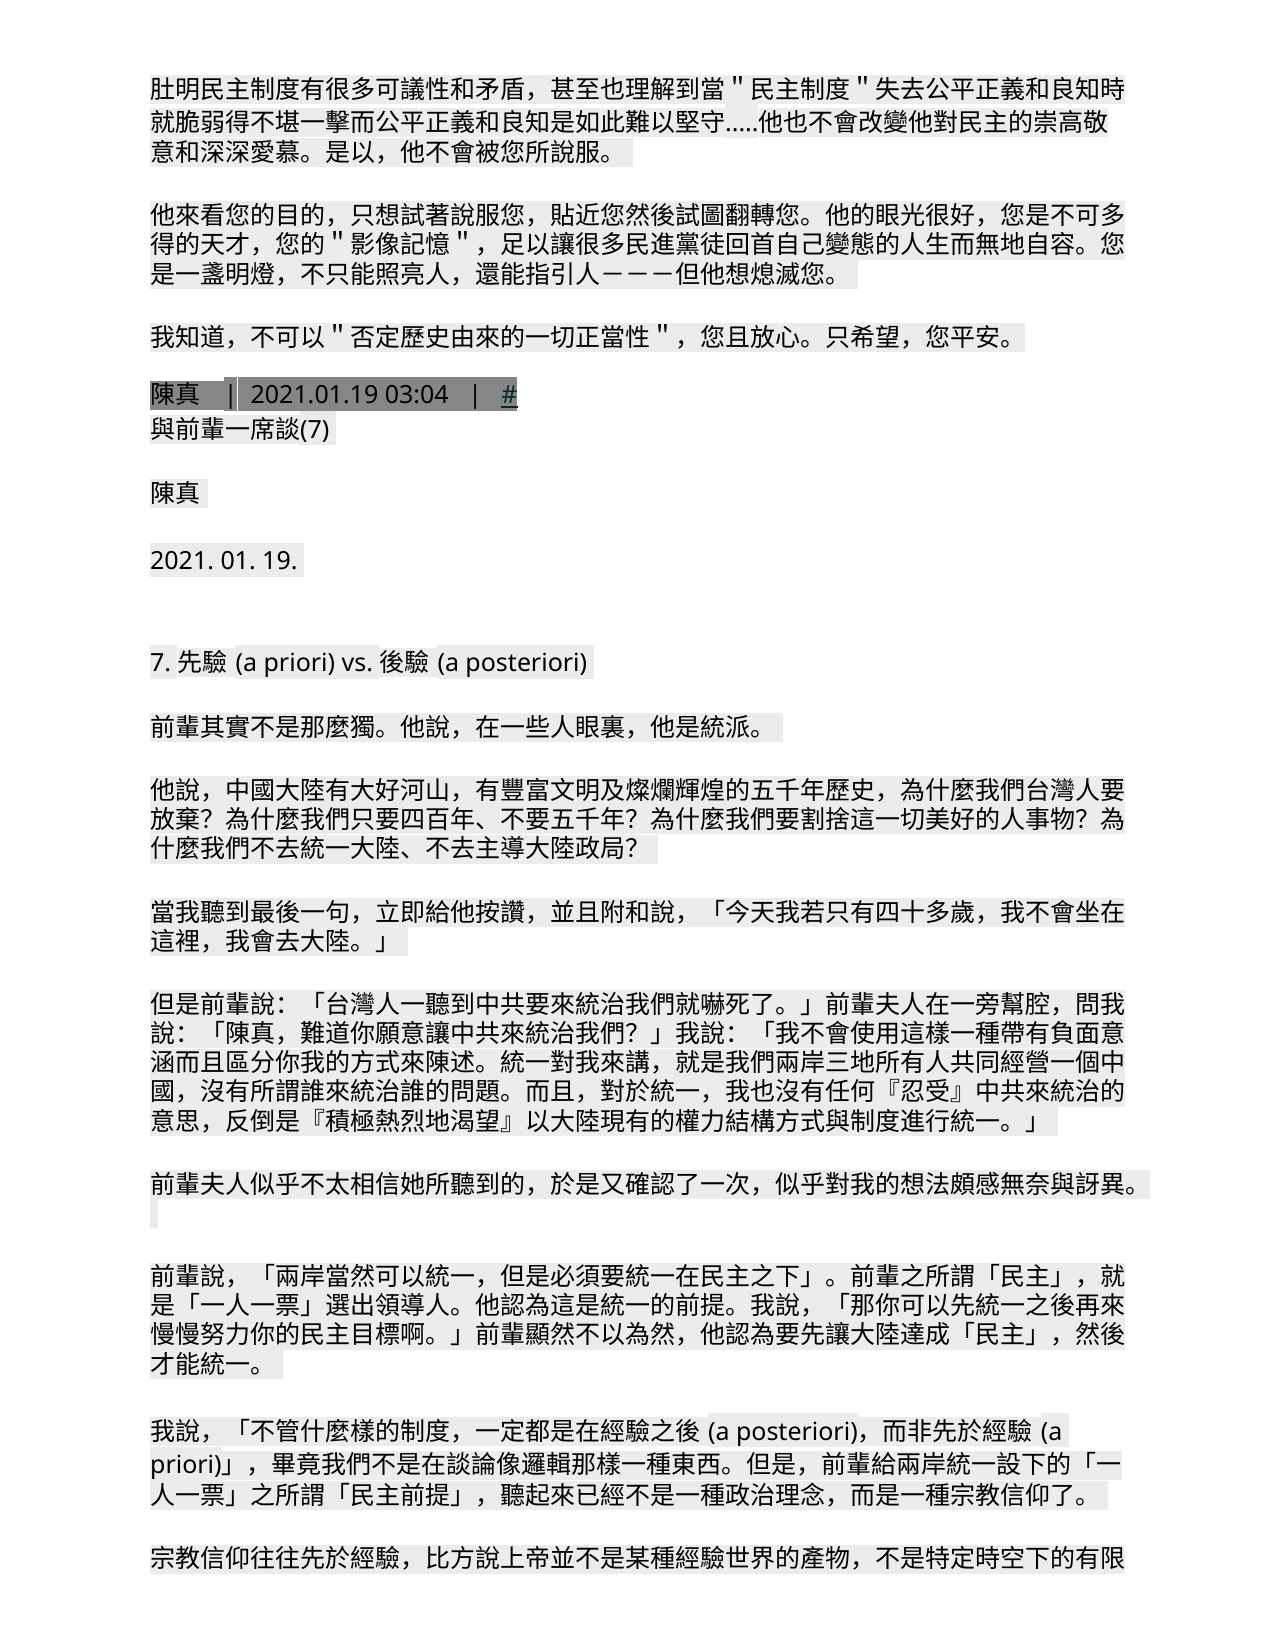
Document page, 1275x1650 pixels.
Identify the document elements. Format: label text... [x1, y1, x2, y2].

text 與前輩一席談(7) 陳真 2021. 01. 19. 7. 先驗 (a priori) vs. 後驗 (a posteriori) 前輩其實不是那麼獨。他說，在一些人眼裏，他是統派。 他說，中國大陸有大好河山，有豐富文明及燦爛輝煌的五千年歷史，為什麼我們台灣人要放棄？為什麼我們只要四百年、不要五千年？為什麼我們要割捨這一切美好的人事物？為什麼我們不去統一大陸、不去主導大陸政局？ 當我聽到最後一句，立即給他按讚，並且附和說，「今天我若只有四十多歲，我不會坐在這裡，我會去大陸。」 但是前輩說：「台灣人一聽到中共要來統治我們就嚇死了。」前輩夫人在一旁幫腔，問我說：「陳真，難道你願意讓中共來統治我們？」我說：「我不會使用這樣一種帶有負面意涵而且區分你我的方式來陳述。統一對我來講，就是我們兩岸三地所有人共同經營一個中國，沒有所謂誰來統治誰的問題。而且，對於統一，我也沒有任何『忍受』中共來統治的意思，反倒是『積極熱烈地渴望』以大陸現有的權力結構方式與制度進行統一。」 前輩夫人似乎不太相信她所聽到的，於是又確認了一次，似乎對我的想法頗感無奈與訝異。 前輩說，「兩岸當然可以統一，但是必須要統一在民主之下」。前輩之所謂「民主」，就是「一人一票」選出領導人。他認為這是統一的前提。我說，「那你可以先統一之後再來慢慢努力你的民主目標啊。」前輩顯然不以為然，他認為要先讓大陸達成「民主」，然後才能統一。 我說，「不管什麼樣的制度，一定都是在經驗之後 (a posteriori)，而非先於經驗 (a priori)」，畢竟我們不是在談論像邏輯那樣一種東西。但是，前輩給兩岸統一設下的「一人一票」之所謂「民主前提」，聽起來已經不是一種政治理念，而是一種宗教信仰了。 宗教信仰往往先於經驗，比方說上帝並不是某種經驗世界的產物，不是特定時空下的有限現象。問題是，任何政治信念，怎麼可能會是一種先驗之物呢？怎麼可能「不證自明」(self-evident) ？怎麼可能不考慮時空條件與各種現實因素呢？政治信念理當就跟藥物處方一樣，不同體質，不同症狀，就需要不同的處方，而且有效沒效得依據實際狀況而定，不可能先驗存在。 8. language game (語言遊戲) 與 form of life (生命形式) 這兩個詞是維根斯坦的術語，簡單說就是某種東西之所以具有意義，是因為它屬於某個體系。好比說 A 之所以有意義，是因為它屬於比方說一套語言，例如英文；而英文則是一種活動，它並非獨立存在，而是連結著某種生活方式或說生命形式。簡單說就是物有所屬。 我跟前輩說，就算要進行器官移植，也得先分析各項生物體質與組織抗原是否相容，而不是想移植就移植。你覺得某人的某個器官很好，想把它移植到自己身上，也總得看那個器官跟你的這個「生命形式」相不相容吧？！ 9. 非惟一 一方面，你不能粗暴地橫向移植某一種所謂「民主」，一方面你也得承認某個政治信念好不好並非先驗，而是得經過現實檢驗。再者，就算某個東西真的超棒der，那它也不一定是唯一真理。 10. 必要性 更重要的是：當中共現有的體制與權力結構運作非常良好時，為什麼非得把它全盤換掉不可？你身上某個器官運作健全，活力十足，讓你健康美麗，為什麼非得冒著生命危險去移植一個未經檢驗的外來器官呢？ 11. 時間 好吧，退一千萬步說，假設「一人一票」的所謂「民主」真的如此美不勝收，那麼，你要全盤更換體制，也得需要漫長時間去更換不是嗎？而非斷然處置，不是把現有的器官挖出來，再換新的上去。換電池可以這樣換，更換政權體制怎麼可能如此粗暴呢？那是政變，是革命，不是改革。 問題是，好好一個欣欣向榮的中國，為什麼需要搞一個脫離現實的無厘頭革命，只為了「一人一票」？「一人一票，票票等值」有這麼神聖且重要？既先於經驗，而且不容質疑，而且是唯一真理，而且必須是一切作為的前提要件？ 12. 民主輸出 假設哪天我突然心血來潮，認為西方人應該實施酋長制，那才是真正的民主自由，於是我千方百計動用各種恐怖手段，就是要輸出民主自由到西方國家，不惜殺他個血流成河，老幼婦孺殺無赦，數千萬顆人頭落地，也要幫助西方人享受真正的酋長制民主。各位覺得這樣合理嗎？這就是以美國為首的西方國家對外「輸出民主」的方式，以民主自由之名，行侵略殖民之實。 [150, 411, 1125, 1574]
text 肚明民主制度有很多可議性和矛盾，甚至也理解到當＂民主制度＂失去公平正義和良知時就脆弱得不堪一擊而公平正義和良知是如此難以堅守.....他也不會改變他對民主的崇高敬意和深深愛慕。是以，他不會被您所說服。 他來看您的目的，只想試著說服您，貼近您然後試圖翻轉您。他的眼光很好，您是不可多得的天才，您的＂影像記憶＂，足以讓很多民進黨徒回首自己變態的人生而無地自容。您是一盞明燈，不只能照亮人，還能指引人－－－但他想熄滅您。 我知道，不可以＂否定歷史由來的一切正當性＂，您且放心。只希望，您平安。 [150, 75, 1125, 352]
text 陳真 | 2021.01.19 03:04 | # [150, 377, 1125, 411]
